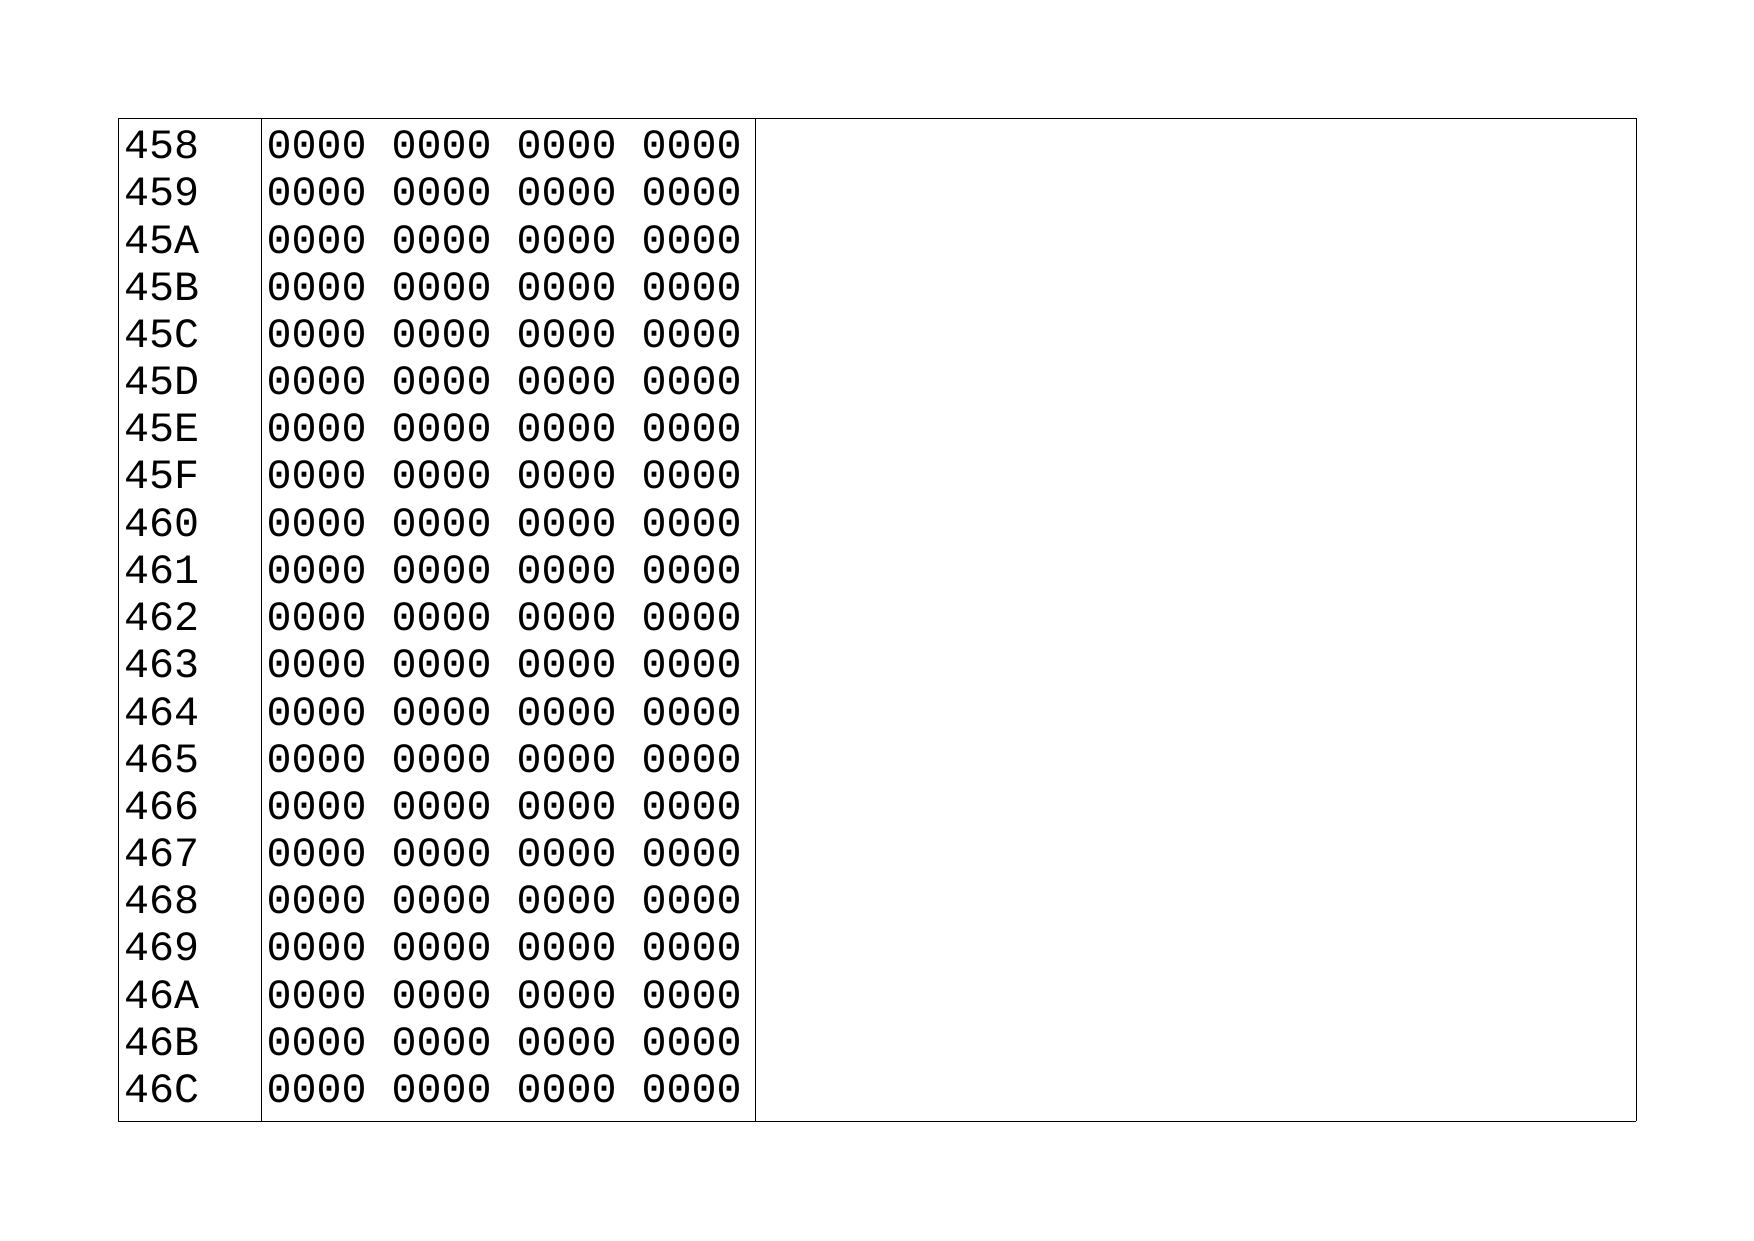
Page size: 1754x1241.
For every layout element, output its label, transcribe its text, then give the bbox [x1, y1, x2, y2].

table_header [756, 119, 1636, 1121]
table_header 0000 0000 0000 0000 0000 0000 0000 0000 0000 0000 0000 0000 0000 0000 0000 0000 0000 0000 0000 0000 0000 0000 0000 0000 0000 0000 0000 0000 0000 0000 0000 0000 0000 0000 0000 0000 0000 0000 0000 0000 0000 0000 0000 0000 0000 0000 0000 0000 0000 0000 0000 0000 0000 0000 0000 0000 0000 0000 0000 0000 0000 0000 0000 0000 0000 0000 0000 0000 0000 0000 0000 0000 0000 0000 0000 0000 0000 0000 0000 0000 0000 0000 0000 0000 [262, 119, 755, 1121]
table_header 458 459 45A 45B 45C 45D 45E 45F 460 461 462 463 464 465 466 467 468 469 46A 46B 46C [119, 119, 261, 1121]
